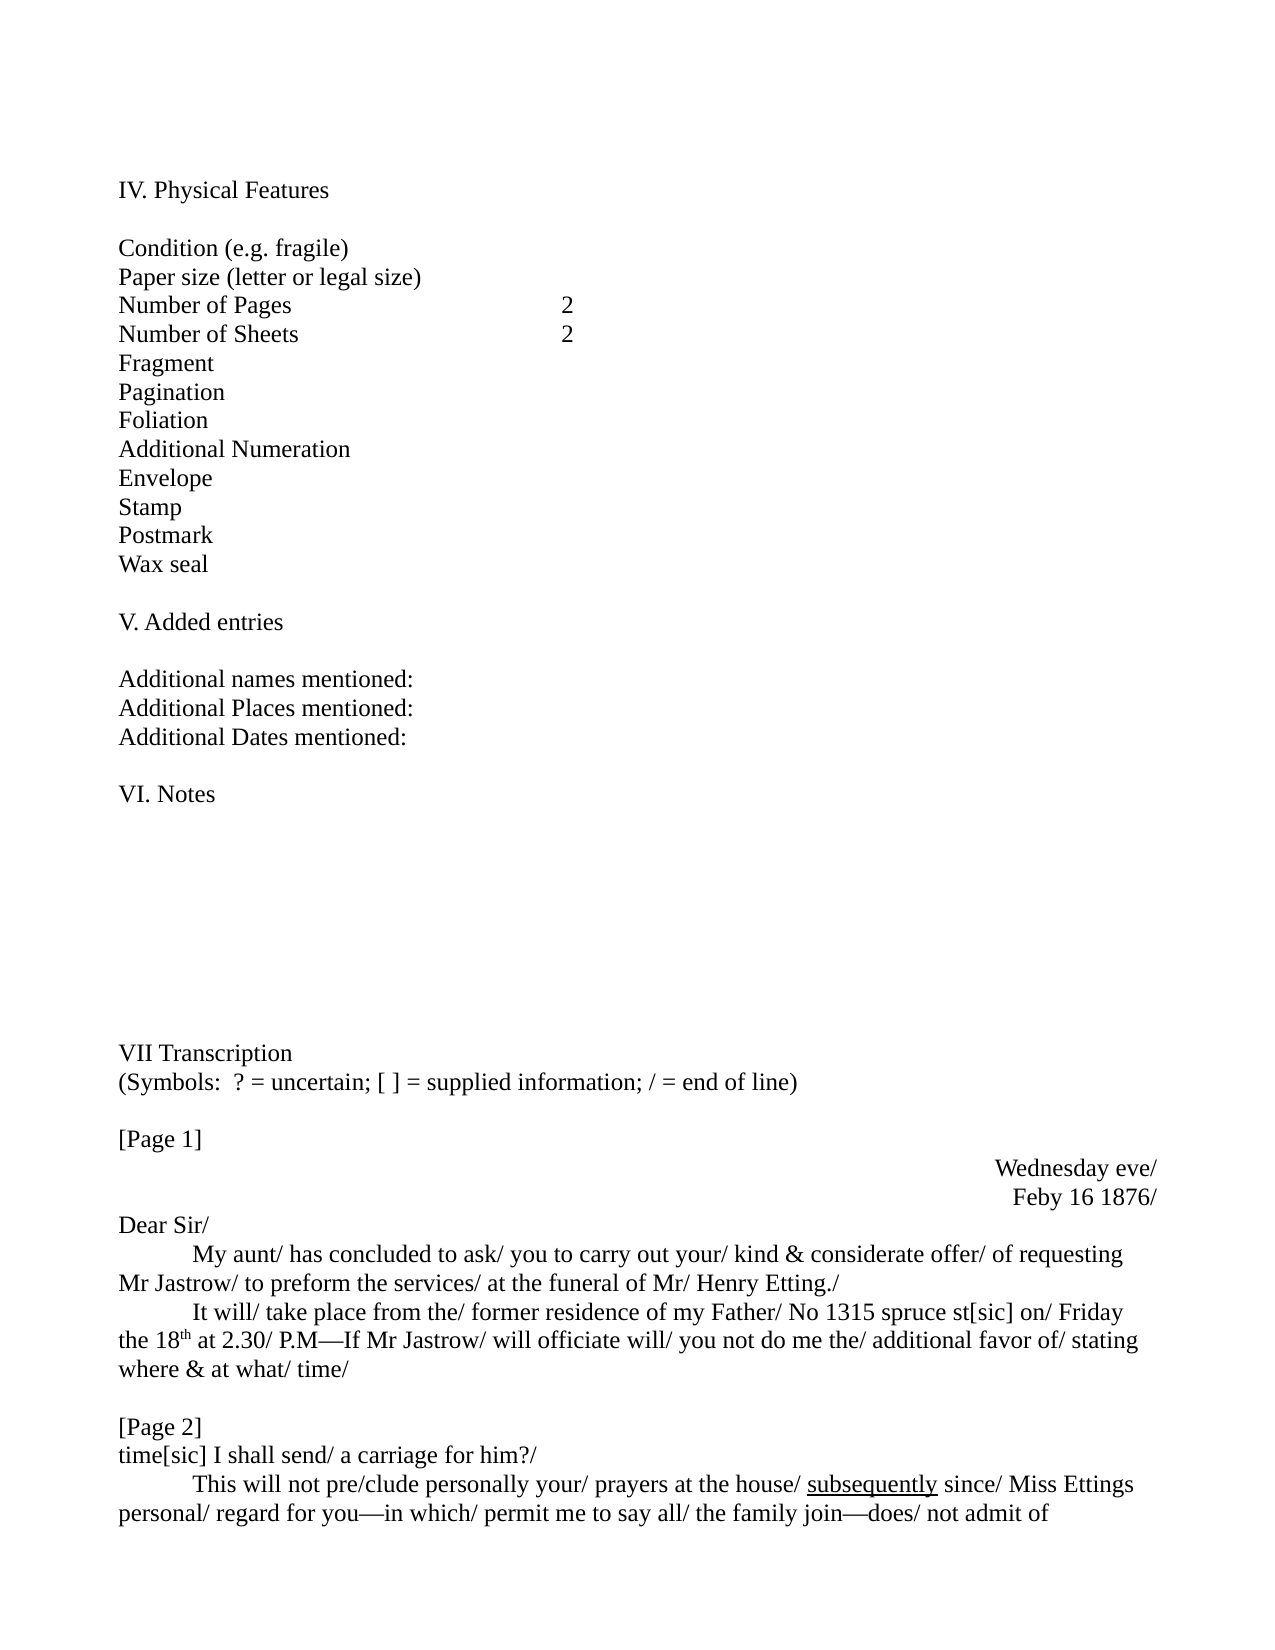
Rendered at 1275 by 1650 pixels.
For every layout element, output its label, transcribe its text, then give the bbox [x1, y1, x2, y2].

text This will not pre/clude personally your/ prayers at the house/ subsequently since/ Miss Ettings personal/ regard for you—in which/ permit me to say all/ the family join—does/ not admit of [118, 1469, 1157, 1527]
text Wax seal [118, 549, 1157, 578]
text Number of Sheets 2 [118, 319, 1157, 348]
text Dear Sir/ [118, 1211, 1157, 1239]
text (Symbols: ? = uncertain; [ ] = supplied information; / = end of line) [118, 1067, 1157, 1096]
text Paper size (letter or legal size) [118, 262, 1157, 291]
text Number of Pages 2 [118, 291, 1157, 319]
text V. Added entries [118, 607, 1157, 636]
text Stamp [118, 492, 1157, 521]
text Pagination [118, 377, 1157, 406]
text [Page 1] [118, 1124, 1157, 1153]
text Envelope [118, 463, 1157, 492]
text Additional names mentioned: [118, 664, 1157, 693]
text [Page 2] [118, 1412, 1157, 1441]
text Additional Dates mentioned: [118, 722, 1157, 751]
text My aunt/ has concluded to ask/ you to carry out your/ kind & considerate offer/ of requesting Mr Jastrow/ to preform the services/ at the funeral of Mr/ Henry Etting./ [118, 1239, 1157, 1297]
text It will/ take place from the/ former residence of my Father/ No 1315 spruce st[sic] on/ Friday the 18th at 2.30/ P.M—If Mr Jastrow/ will officiate will/ you not do me the/ additional favor of/ stating where & at what/ time/ [118, 1297, 1157, 1383]
text Feby 16 1876/ [118, 1182, 1157, 1211]
text VI. Notes [118, 779, 1157, 808]
text Condition (e.g. fragile) [118, 233, 1157, 262]
text Wednesday eve/ [118, 1153, 1157, 1182]
text Additional Places mentioned: [118, 693, 1157, 722]
text IV. Physical Features [118, 176, 1157, 204]
text Fragment [118, 348, 1157, 377]
text Additional Numeration [118, 434, 1157, 463]
text VII Transcription [118, 1038, 1157, 1067]
text Foliation [118, 406, 1157, 434]
text Postma rk [118, 521, 1157, 549]
text time[sic] I shall send/ a carriage for him?/ [118, 1441, 1157, 1469]
